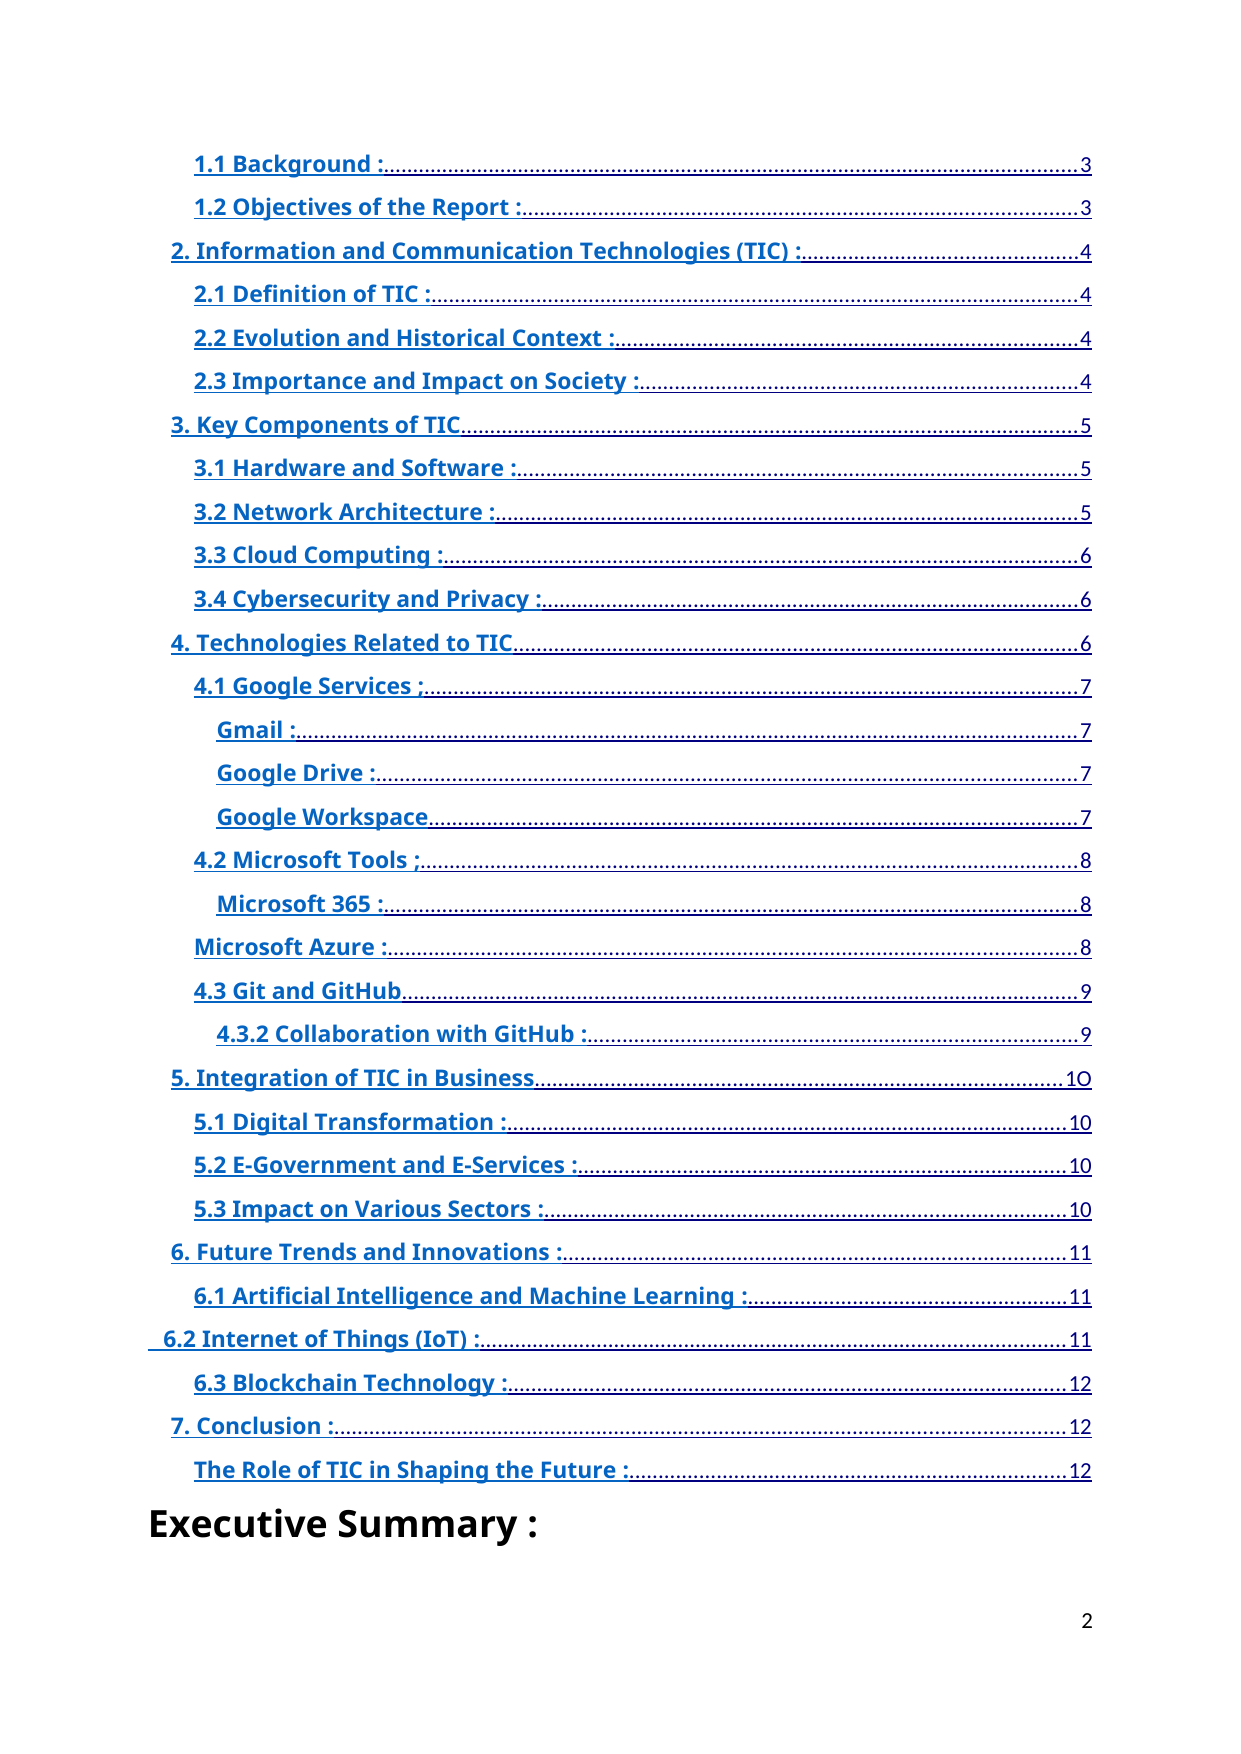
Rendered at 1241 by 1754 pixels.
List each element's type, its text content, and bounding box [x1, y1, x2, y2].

text 3.2 Network Architecture : 5 [193, 496, 1093, 527]
text 6.3 Blockchain Technology : 12 [193, 1367, 1093, 1398]
text Google Drive : 7 [216, 757, 1093, 788]
text 7. Conclusion : 12 [171, 1410, 1093, 1442]
text 5. Integration of TIC in Business 1O [171, 1062, 1093, 1093]
text 4.2 Microsoft Tools ; 8 [193, 844, 1093, 876]
text Executive Summary : [148, 1497, 1093, 1548]
text Microsoft Azure : 8 [193, 931, 1093, 963]
text 3.1 Hardware and Software : 5 [193, 452, 1093, 484]
text 1.1 Background : 3 [193, 148, 1093, 179]
text 6.2 Internet of Things (IoT) : 11 [148, 1323, 1093, 1354]
text 2.1 Definition of TIC : 4 [193, 278, 1093, 309]
text 4. Technologies Related to TIC 6 [171, 627, 1093, 658]
text 3. Key Components of TIC 5 [171, 409, 1093, 440]
text 2.2 Evolution and Historical Context : 4 [193, 322, 1093, 353]
text 4.1 Google Services ; 7 [193, 670, 1093, 701]
text 5.2 E-Government and E-Services : 10 [193, 1149, 1093, 1180]
text 6.1 Artificial Intelligence and Machine Learning : 11 [193, 1280, 1093, 1311]
text Microsoft 365 : 8 [216, 888, 1093, 919]
text The Role of TIC in Shaping the Future : 12 [193, 1454, 1093, 1485]
text 4.3.2 Collaboration with GitHub : 9 [216, 1018, 1093, 1050]
text 5.1 Digital Transformation : 10 [193, 1106, 1093, 1137]
text 3.3 Cloud Computing : 6 [193, 539, 1093, 571]
text 5.3 Impact on Various Sectors : 10 [193, 1193, 1093, 1224]
text 3.4 Cybersecurity and Privacy : 6 [193, 583, 1093, 614]
text 4.3 Git and GitHub 9 [193, 975, 1093, 1006]
text 2. Information and Communication Technologies (TIC) : 4 [171, 235, 1093, 266]
text Gmail : 7 [216, 714, 1093, 745]
text 2.3 Importance and Impact on Society : 4 [193, 365, 1093, 397]
text 6. Future Trends and Innovations : 11 [171, 1236, 1093, 1267]
text Google Workspace 7 [216, 801, 1093, 832]
text 1.2 Objectives of the Report : 3 [193, 191, 1093, 222]
